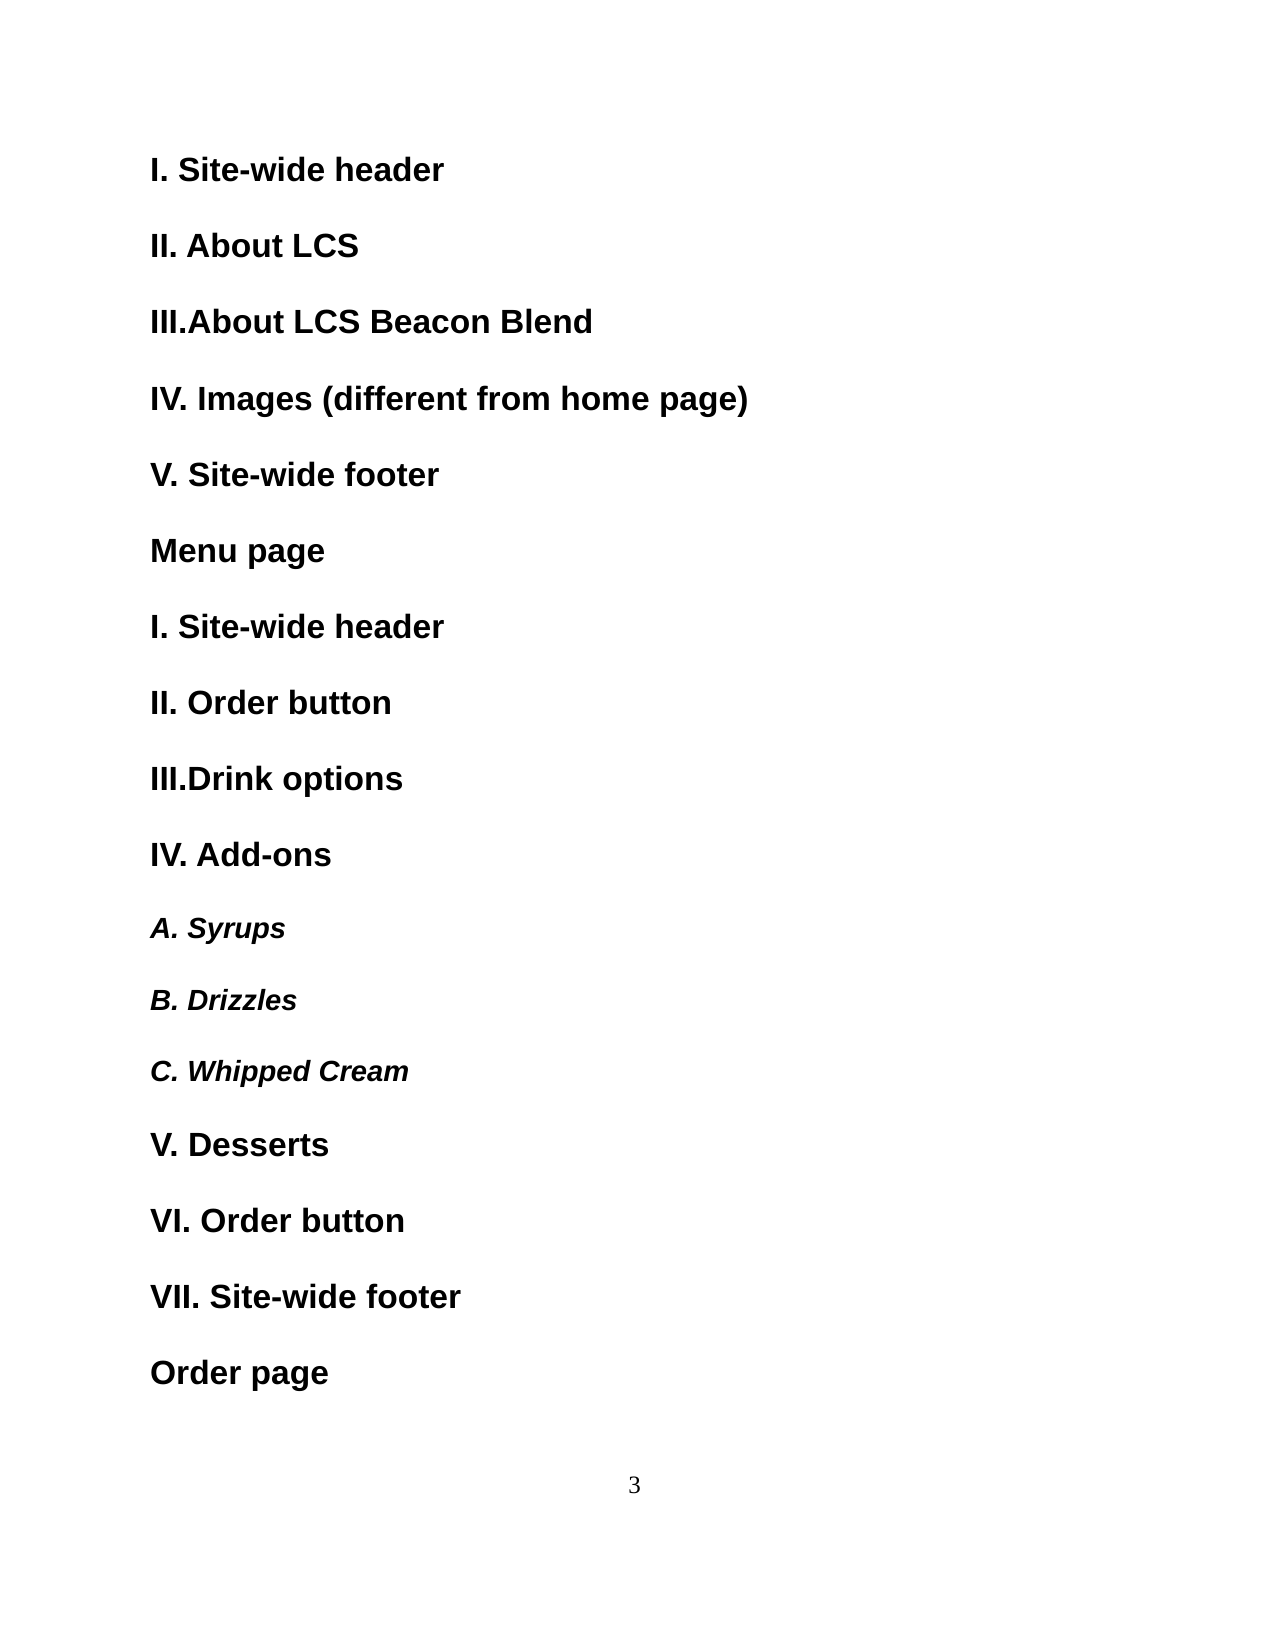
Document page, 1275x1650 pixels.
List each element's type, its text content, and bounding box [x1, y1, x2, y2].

subtitle B. Drizzles [150, 982, 1125, 1016]
subtitle I. Site-wide header [150, 607, 1125, 646]
subtitle V. Site-wide footer [150, 454, 1125, 493]
subtitle VII. Site-wide footer [150, 1277, 1125, 1316]
subtitle IV. Images (different from home page) [150, 378, 1125, 417]
subtitle Menu page [150, 531, 1125, 569]
subtitle C. Whipped Cream [150, 1053, 1125, 1087]
subtitle VI. Order button [150, 1201, 1125, 1239]
subtitle II. About LCS [150, 226, 1125, 265]
subtitle V. Desserts [150, 1124, 1125, 1163]
subtitle II. Order button [150, 683, 1125, 722]
subtitle IV. Add-ons [150, 835, 1125, 874]
subtitle I. Site-wide header [150, 150, 1125, 189]
subtitle A. Syrups [150, 911, 1125, 945]
subtitle III.About LCS Beacon Blend [150, 302, 1125, 341]
subtitle III.Drink options [150, 759, 1125, 798]
subtitle Order page [150, 1353, 1125, 1392]
